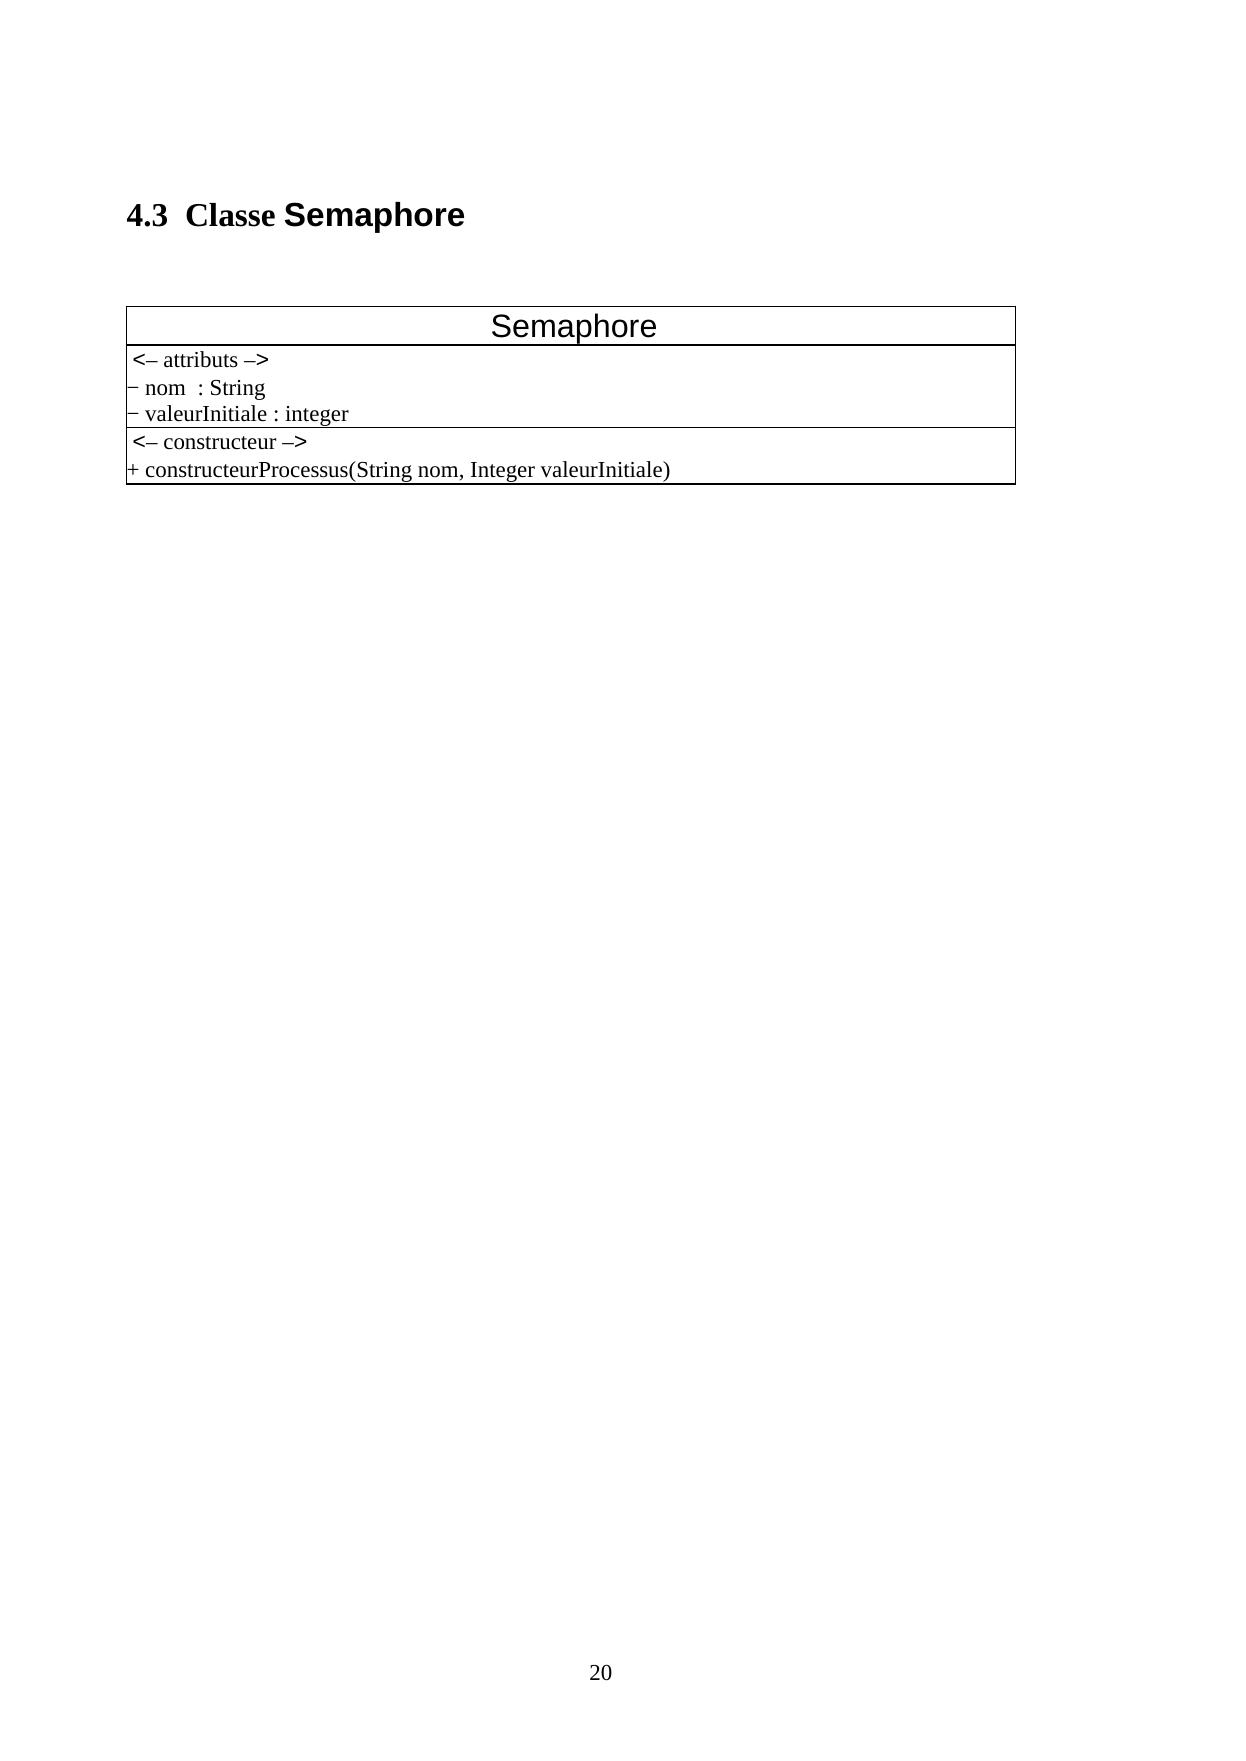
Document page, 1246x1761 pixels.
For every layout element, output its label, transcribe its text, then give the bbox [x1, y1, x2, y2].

table_cell <– constructeur –> [127, 428, 1015, 456]
table_cell <– attributs –> [127, 346, 1015, 374]
subtitle 4.3 Classe Semaphore [126, 195, 1075, 234]
table_cell + constructeurProcessus(String nom, Integer valeurInitiale) [127, 456, 1015, 483]
table_cell − valeurInitiale : integer [127, 400, 1015, 427]
table_header Semaphore [127, 307, 1015, 344]
table_cell − nom : String [127, 374, 1015, 400]
